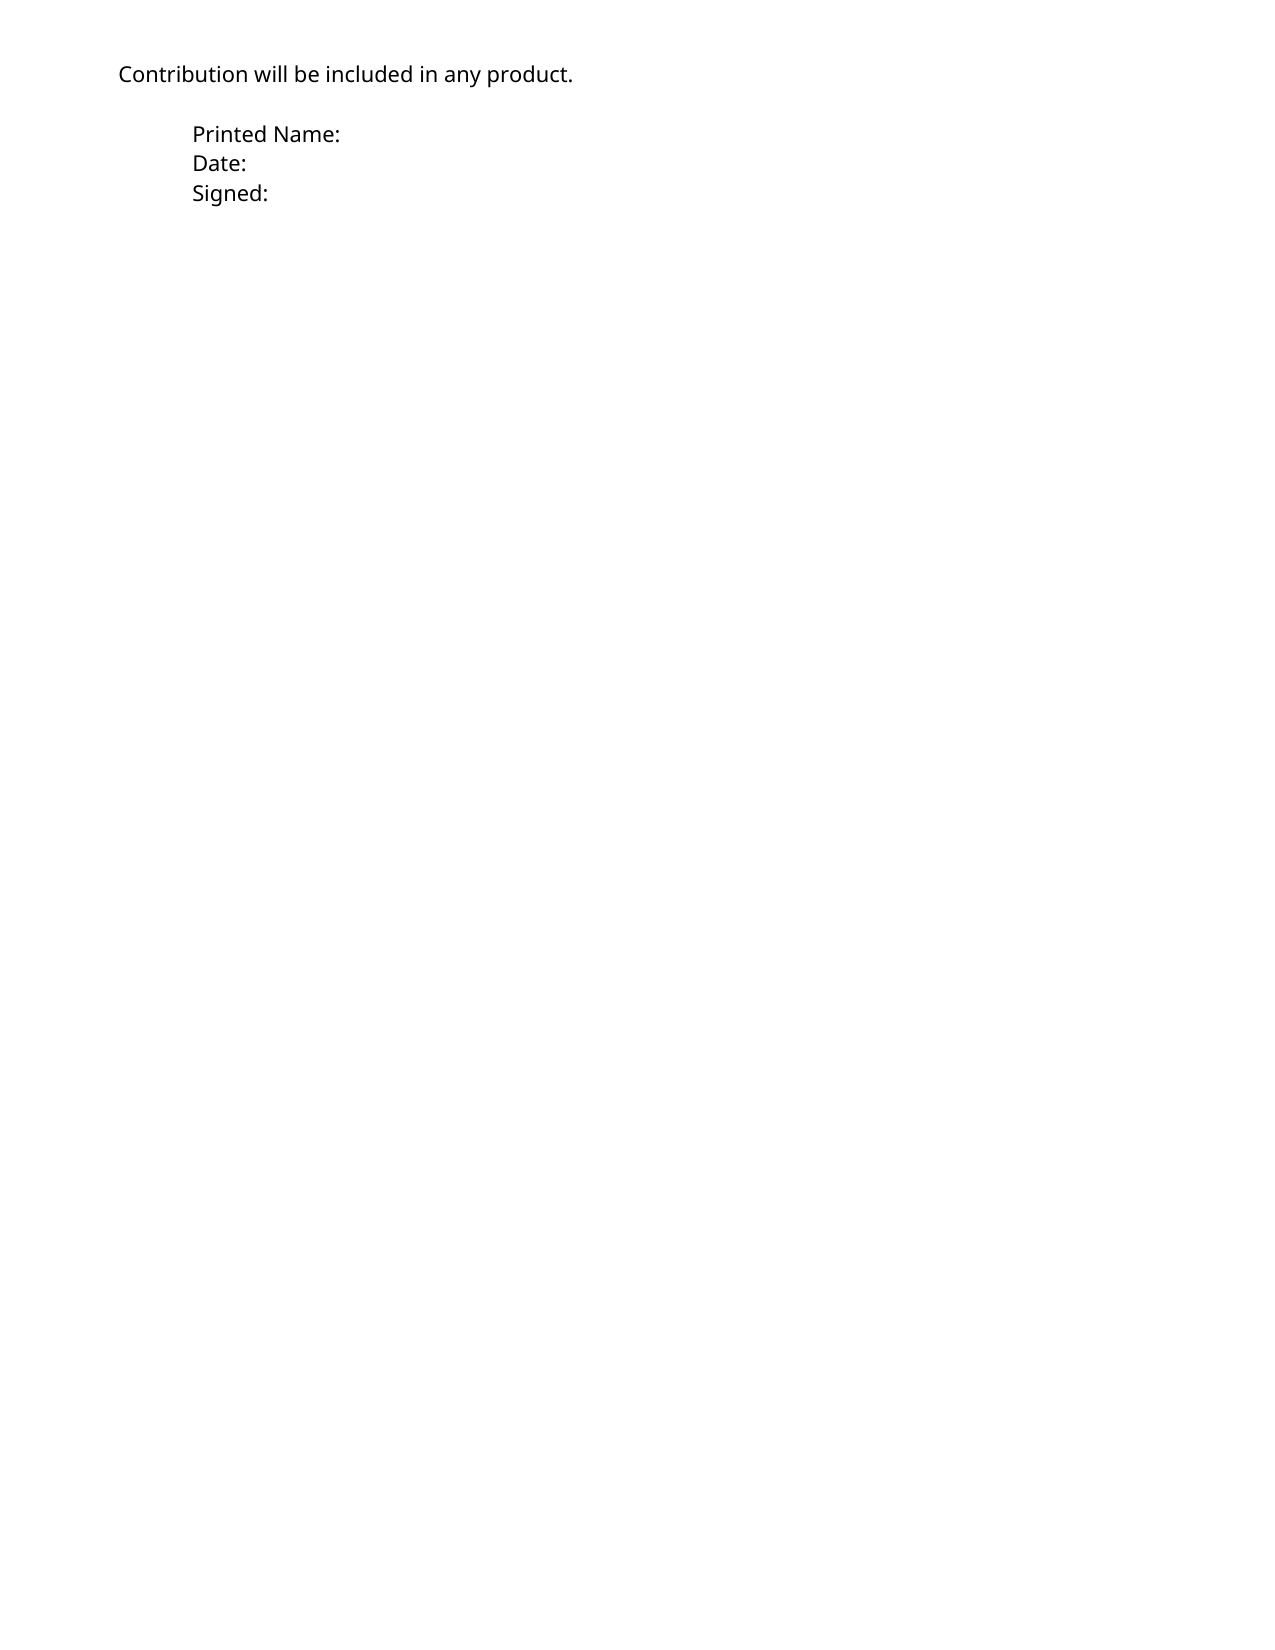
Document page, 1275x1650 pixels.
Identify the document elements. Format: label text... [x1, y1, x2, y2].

text Contribution will be included in any product. [118, 59, 1216, 119]
text Signed: [192, 178, 1216, 208]
text Printed Name: Date: [192, 119, 1216, 178]
